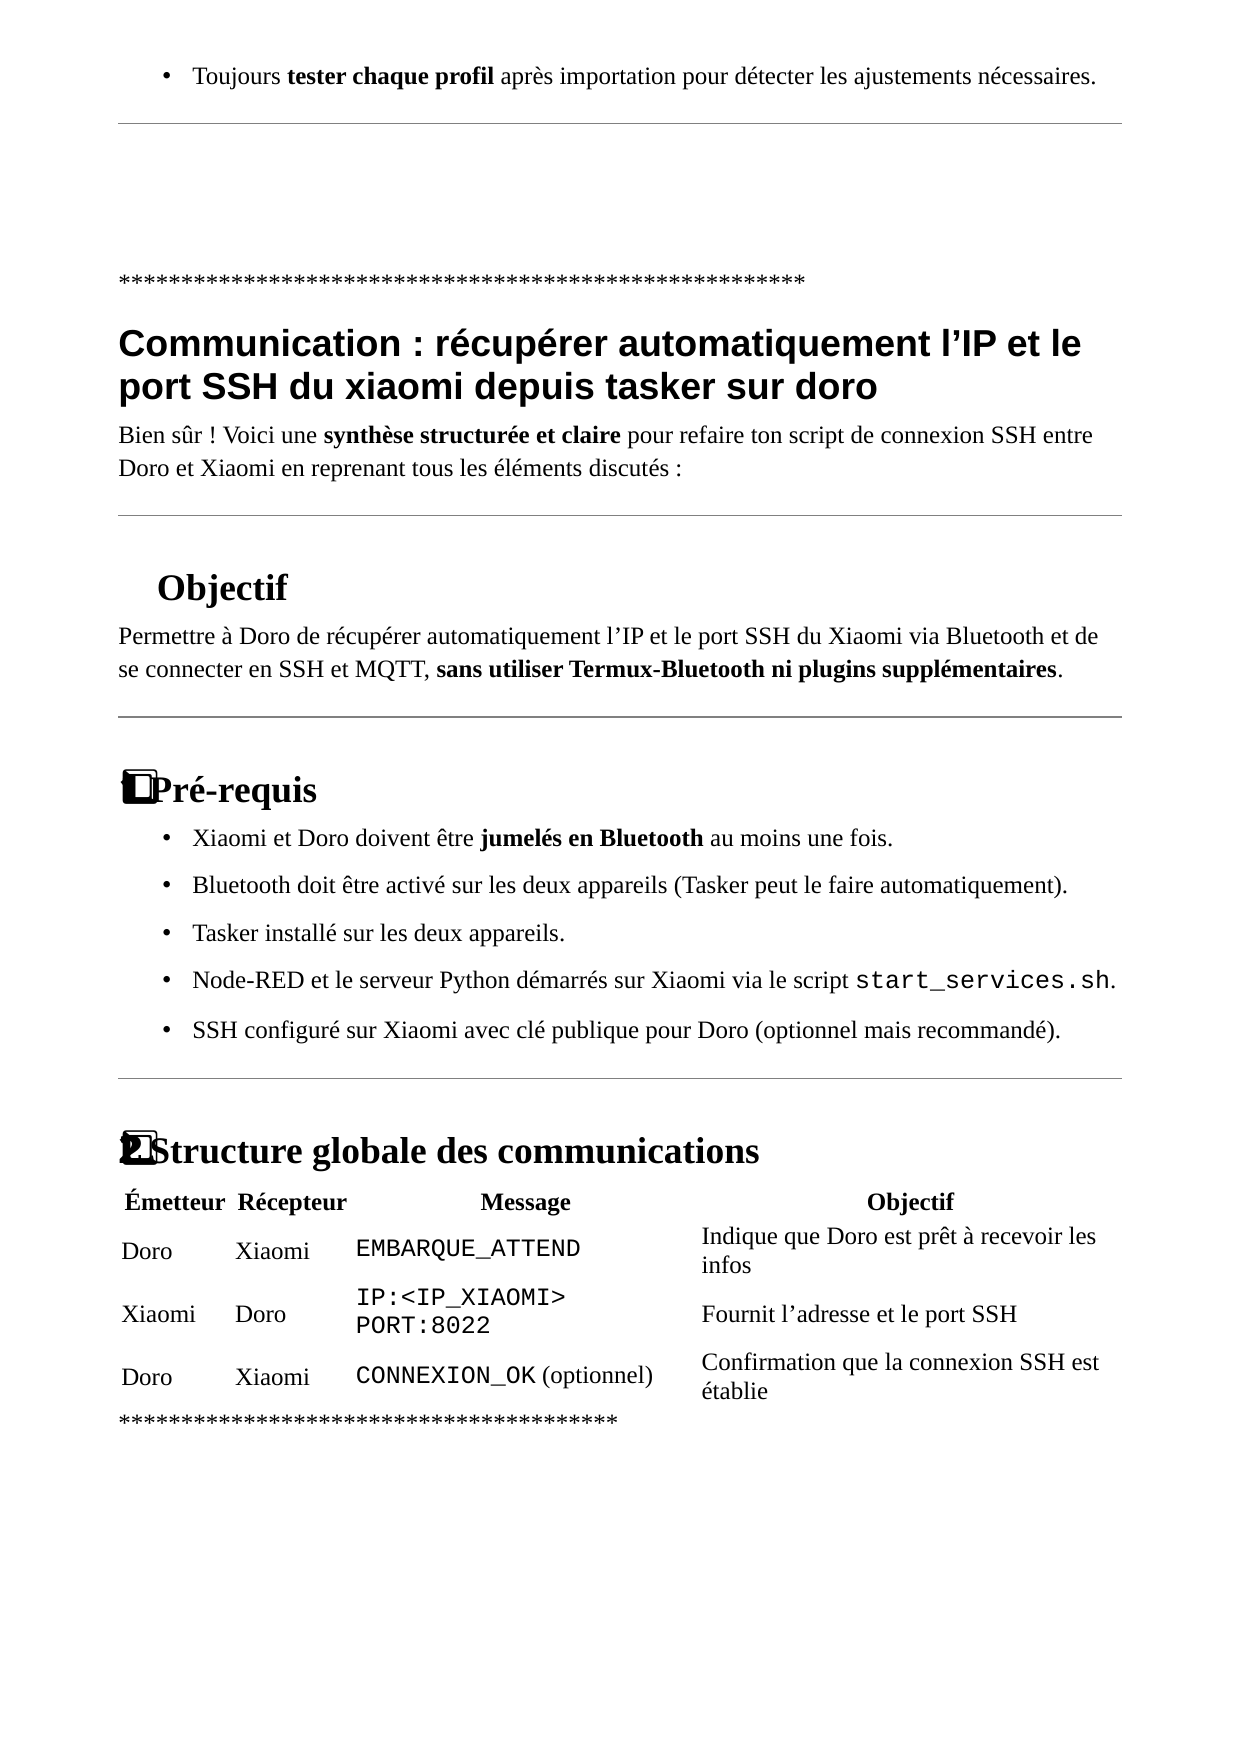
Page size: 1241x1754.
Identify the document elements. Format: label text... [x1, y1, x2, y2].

table_header Message [353, 1184, 698, 1218]
table_cell Xiaomi [232, 1219, 353, 1282]
list Toujours tester chaque profil après importation pour détecter les ajustements nécessaires. [162, 61, 1122, 89]
table_cell Doro [118, 1219, 232, 1282]
text Bien sûr ! Voici une synthèse structurée et claire pour refaire ton script de connexion SSH entre Doro et Xiaomi en reprenant tous les éléments discutés : [118, 420, 1122, 482]
text Permettre à Doro de récupérer automatiquement l’IP et le port SSH du Xiaomi via Bluetooth et de se connecter en SSH et MQTT, sans utiliser Termux-Bluetooth ni plugins supplémentaires. [118, 621, 1122, 683]
table_cell IP:<IP_XIAOMI> PORT:8022 [353, 1282, 698, 1344]
table_header Objectif [699, 1184, 1122, 1218]
list Tasker installé sur les deux appareils. [162, 918, 1122, 947]
table_cell Doro [118, 1344, 232, 1408]
table_cell Doro [232, 1282, 353, 1344]
list SSH configuré sur Xiaomi avec clé publique pour Doro (optionnel mais recommandé). [162, 1016, 1122, 1044]
table_header Récepteur [232, 1184, 353, 1218]
text ******************************************************* [118, 268, 1122, 296]
table_cell CONNEXION_OK (optionnel) [353, 1344, 698, 1408]
table_cell Xiaomi [232, 1344, 353, 1408]
subtitle 1️⃣ Pré-requis [118, 767, 1122, 810]
subtitle Communication : récupérer automatiquement l’IP et le port SSH du xiaomi depuis tasker sur doro [118, 321, 1122, 408]
table_cell Xiaomi [118, 1282, 232, 1344]
subtitle 🔹 Objectif [118, 566, 1122, 609]
table_header Émetteur [118, 1184, 232, 1218]
table_cell Indique que Doro est prêt à recevoir les infos [699, 1219, 1122, 1282]
list Xiaomi et Doro doivent être jumelés en Bluetooth au moins une fois. [162, 823, 1122, 852]
table_cell EMBARQUE_ATTEND [353, 1219, 698, 1282]
list Bluetooth doit être activé sur les deux appareils (Tasker peut le faire automatiquement). [162, 870, 1122, 899]
text **************************************** [118, 1408, 1122, 1436]
table_cell Confirmation que la connexion SSH est établie [699, 1344, 1122, 1408]
subtitle 2️⃣ Structure globale des communications [118, 1128, 1122, 1171]
table_cell Fournit l’adresse et le port SSH [699, 1282, 1122, 1344]
list Node-RED et le serveur Python démarrés sur Xiaomi via le script start_services.sh. [162, 966, 1122, 996]
